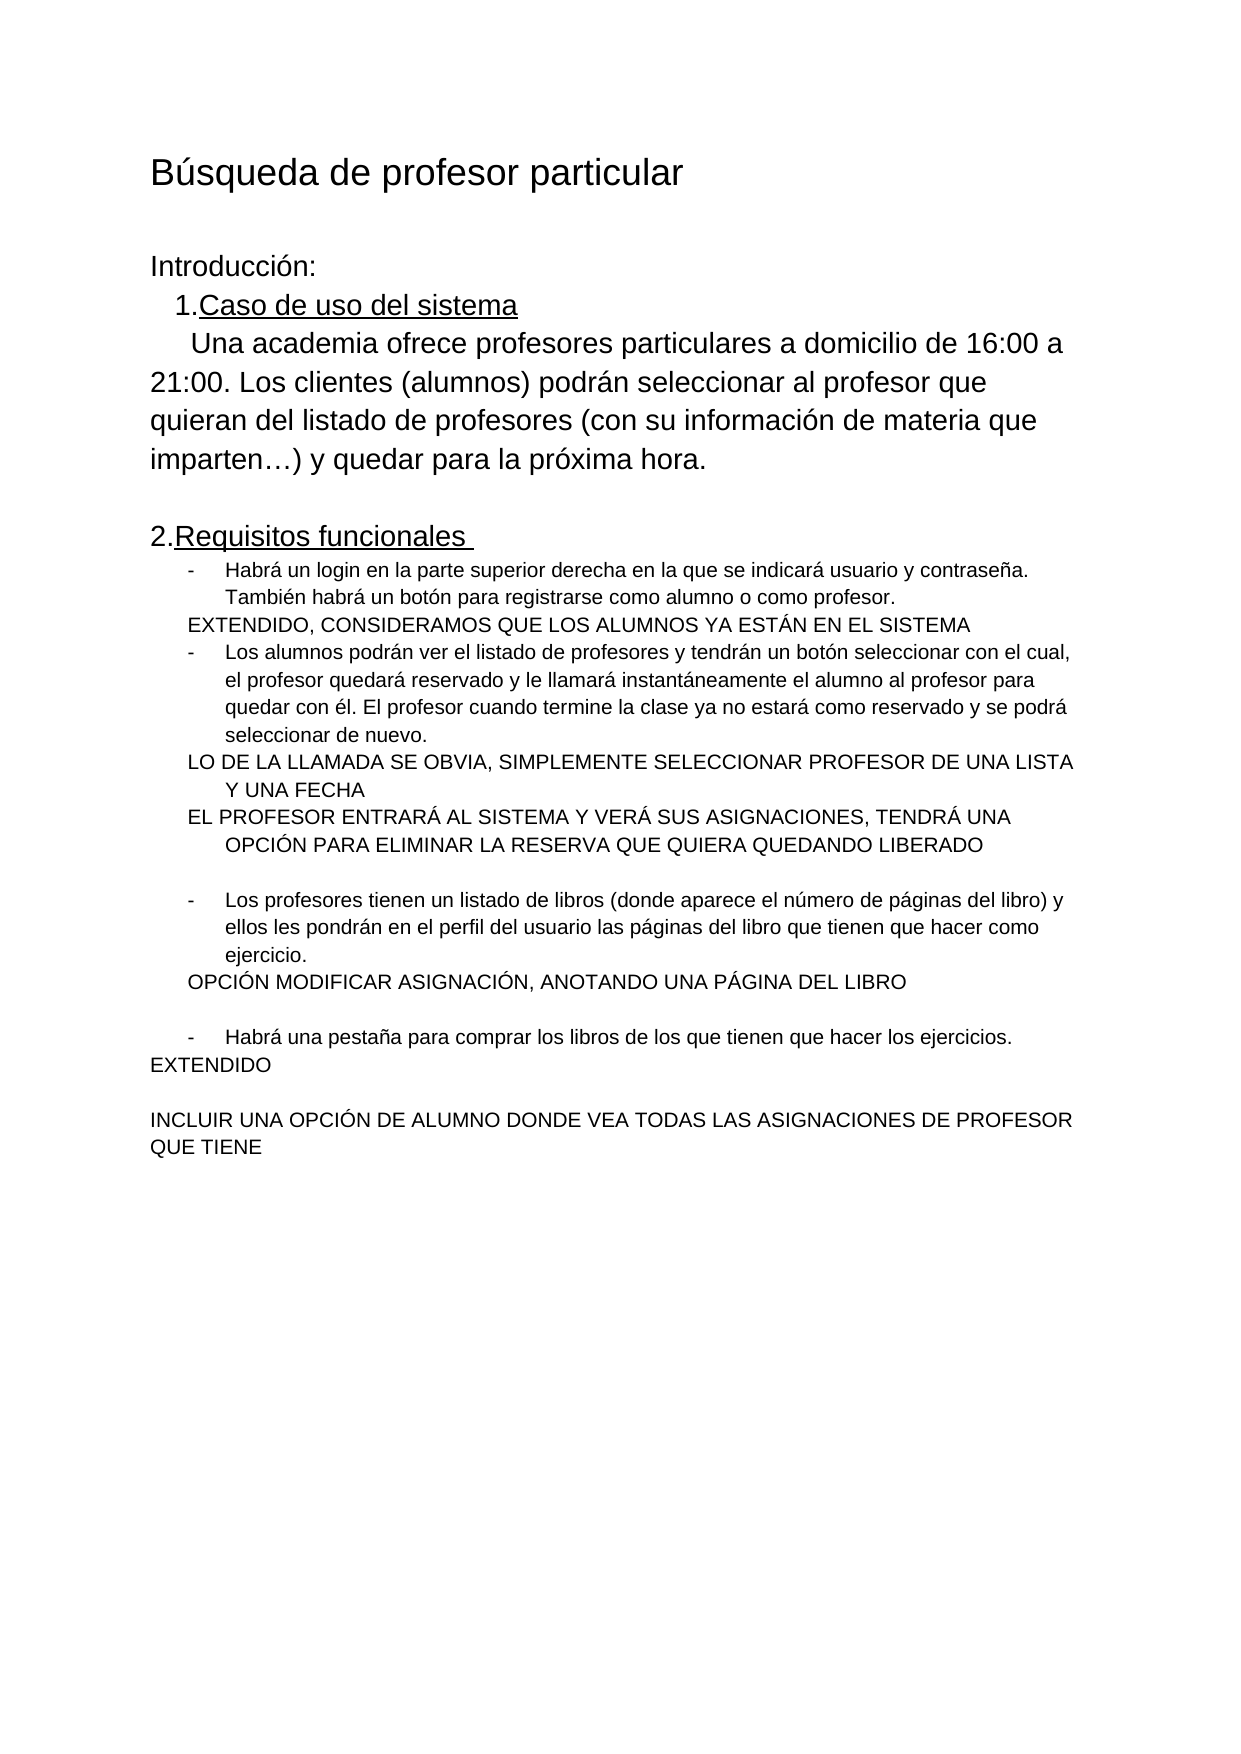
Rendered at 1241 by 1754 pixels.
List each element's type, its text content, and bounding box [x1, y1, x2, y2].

text EXTENDIDO [150, 1052, 1090, 1076]
list Los profesores tienen un listado de libros (donde aparece el número de páginas del libro) y ellos les pondrán en el perfil del usuario las páginas del libro que tienen que hacer como ejercicio. [187, 887, 1090, 966]
text OPCIÓN MODIFICAR ASIGNACIÓN, ANOTANDO UNA PÁGINA DEL LIBRO [187, 970, 1090, 994]
text EXTENDIDO, CONSIDERAMOS QUE LOS ALUMNOS YA ESTÁN EN EL SISTEMA [187, 612, 1090, 636]
text LO DE LA LLAMADA SE OBVIA, SIMPLEMENTE SELECCIONAR PROFESOR DE UNA LISTA Y UNA FECHA [187, 750, 1090, 801]
list Habrá una pestaña para comprar los libros de los que tienen que hacer los ejercicios. [187, 1025, 1090, 1049]
text 1.Caso de uso del sistema [150, 288, 1090, 321]
text EL PROFESOR ENTRARÁ AL SISTEMA Y VERÁ SUS ASIGNACIONES, TENDRÁ UNA OPCIÓN PARA ELIMINAR LA RESERVA QUE QUIERA QUEDANDO LIBERADO [187, 805, 1090, 856]
text Una academia ofrece profesores particulares a domicilio de 16:00 a 21:00. Los clientes (alumnos) podrán seleccionar al profesor que quieran del listado de profesores (con su información de materia que imparten…) y quedar para la próxima hora. [150, 326, 1090, 475]
list Los alumnos podrán ver el listado de profesores y tendrán un botón seleccionar con el cual, el profesor quedará reservado y le llamará instantáneamente el alumno al profesor para quedar con él. El profesor cuando termine la clase ya no estará como reservado y se podrá seleccionar de nuevo. [187, 640, 1090, 746]
text INCLUIR UNA OPCIÓN DE ALUMNO DONDE VEA TODAS LAS ASIGNACIONES DE PROFESOR QUE TIENE [150, 1107, 1090, 1159]
text Introducción: [150, 249, 1090, 283]
list Habrá un login en la parte superior derecha en la que se indicará usuario y contraseña. También habrá un botón para registrarse como alumno o como profesor. [187, 557, 1090, 609]
text 2.Requisitos funcionales [150, 519, 1090, 552]
text Búsqueda de profesor particular [150, 150, 1090, 193]
